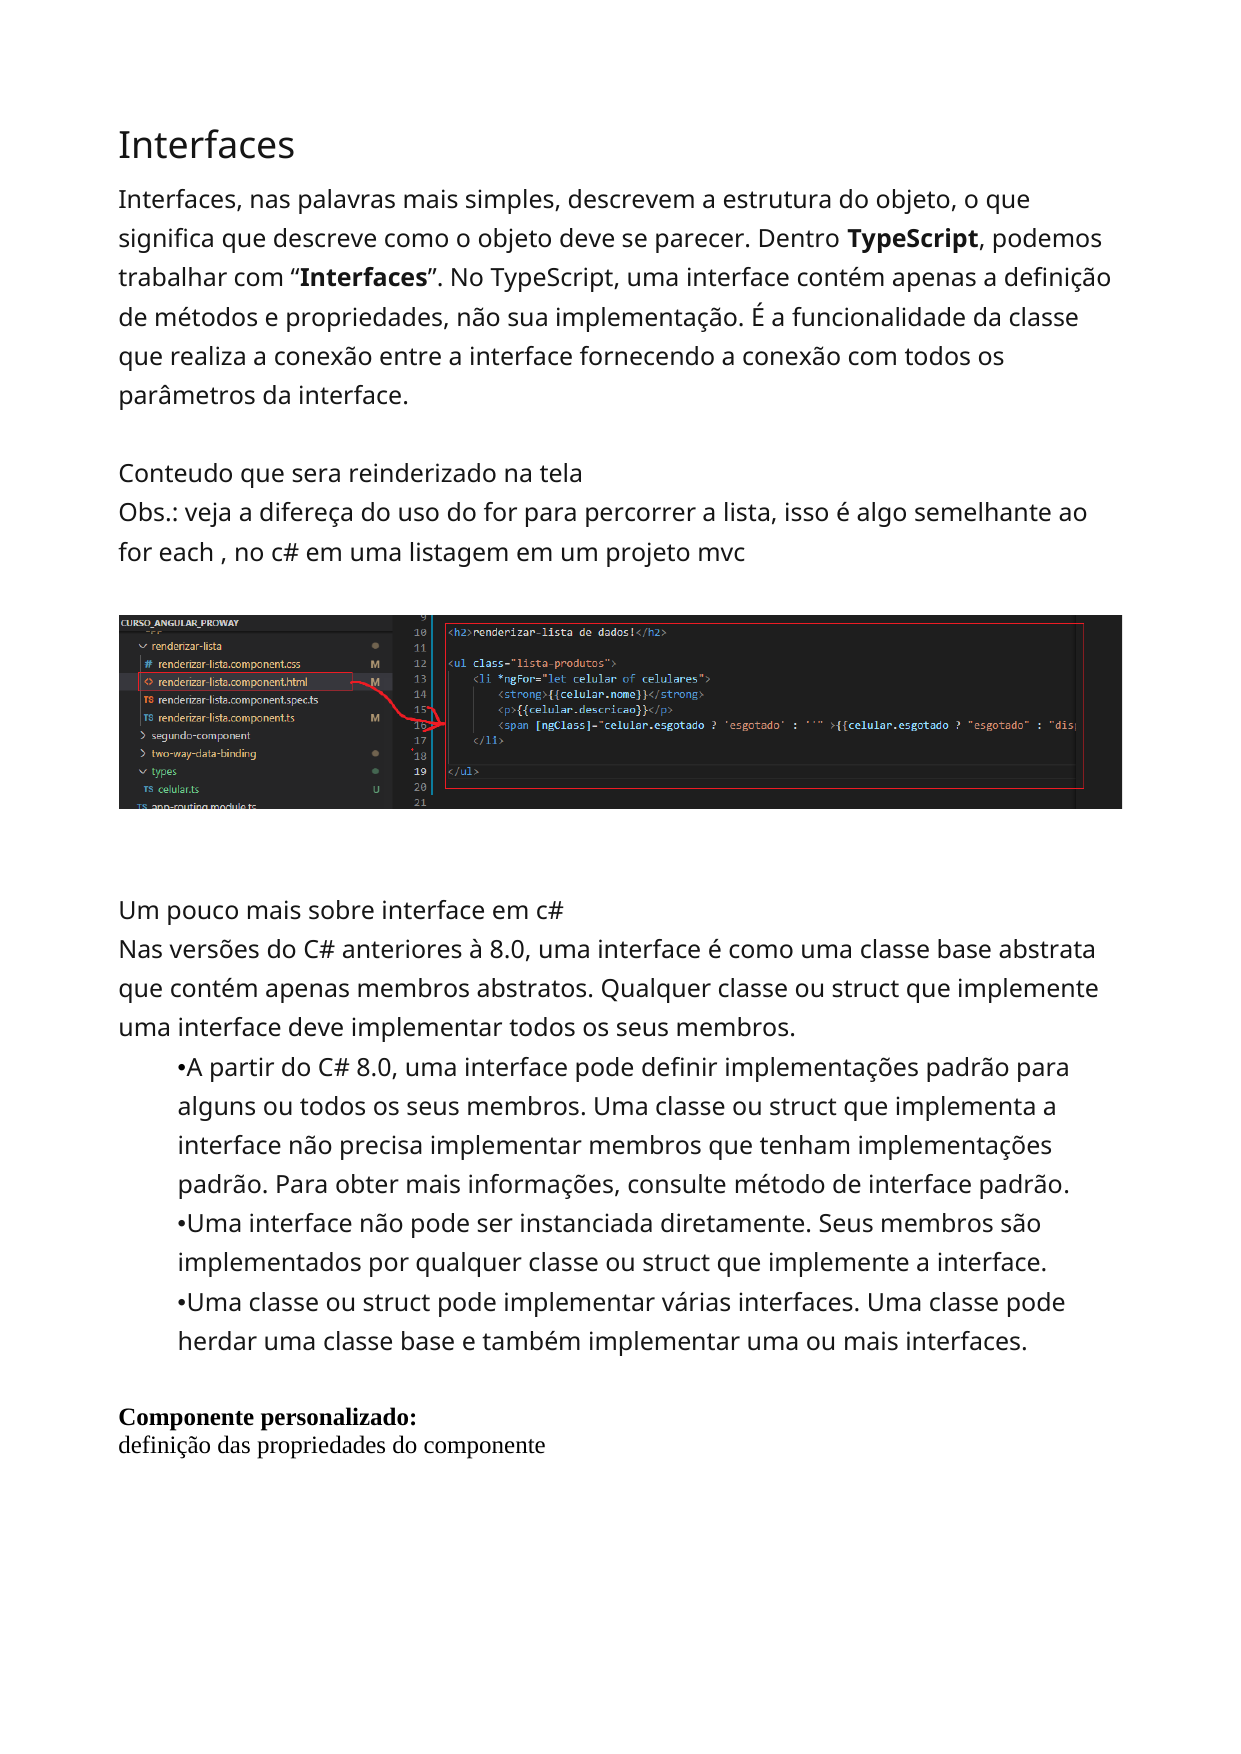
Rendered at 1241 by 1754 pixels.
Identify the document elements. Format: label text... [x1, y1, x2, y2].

text definição das propriedades do componente [118, 1430, 1122, 1459]
text Nas versões do C# anteriores à 8.0, uma interface é como uma classe base abstrata que contém apenas membros abstratos. Qualquer classe ou struct que implemente uma interface deve implementar todos os seus membros. [118, 932, 1122, 1044]
text Componente personalizado: [118, 1402, 1122, 1430]
text Obs.: veja a difereça do uso do for para percorrer a lista, isso é algo semelhante ao for each , no c# em uma listagem em um projeto mvc [118, 495, 1122, 568]
picture [118, 612, 1123, 809]
list A partir do C# 8.0, uma interface pode definir implementações padrão para alguns ou todos os seus membros. Uma classe ou struct que implementa a interface não precisa implementar membros que tenham implementações padrão. Para obter mais informações, consulte método de interface padrão. [118, 1049, 1122, 1201]
text Conteudo que sera reinderizado na tela [118, 456, 1122, 490]
subtitle Interfaces [118, 118, 1122, 169]
list Uma classe ou struct pode implementar várias interfaces. Uma classe pode herdar uma classe base e também implementar uma ou mais interfaces. [118, 1284, 1122, 1357]
list Uma interface não pode ser instanciada diretamente. Seus membros são implementados por qualquer classe ou struct que implemente a interface. [118, 1206, 1122, 1279]
text Um pouco mais sobre interface em c# [118, 892, 1122, 927]
text Interfaces, nas palavras mais simples, descrevem a estrutura do objeto, o que significa que descreve como o objeto deve se parecer. Dentro TypeScript, podemos trabalhar com “Interfaces”. No TypeScript, uma interface contém apenas a definição de métodos e propriedades, não sua implementação. É a funcionalidade da classe que realiza a conexão entre a interface fornecendo a conexão com todos os parâmetros da interface. [118, 182, 1122, 412]
